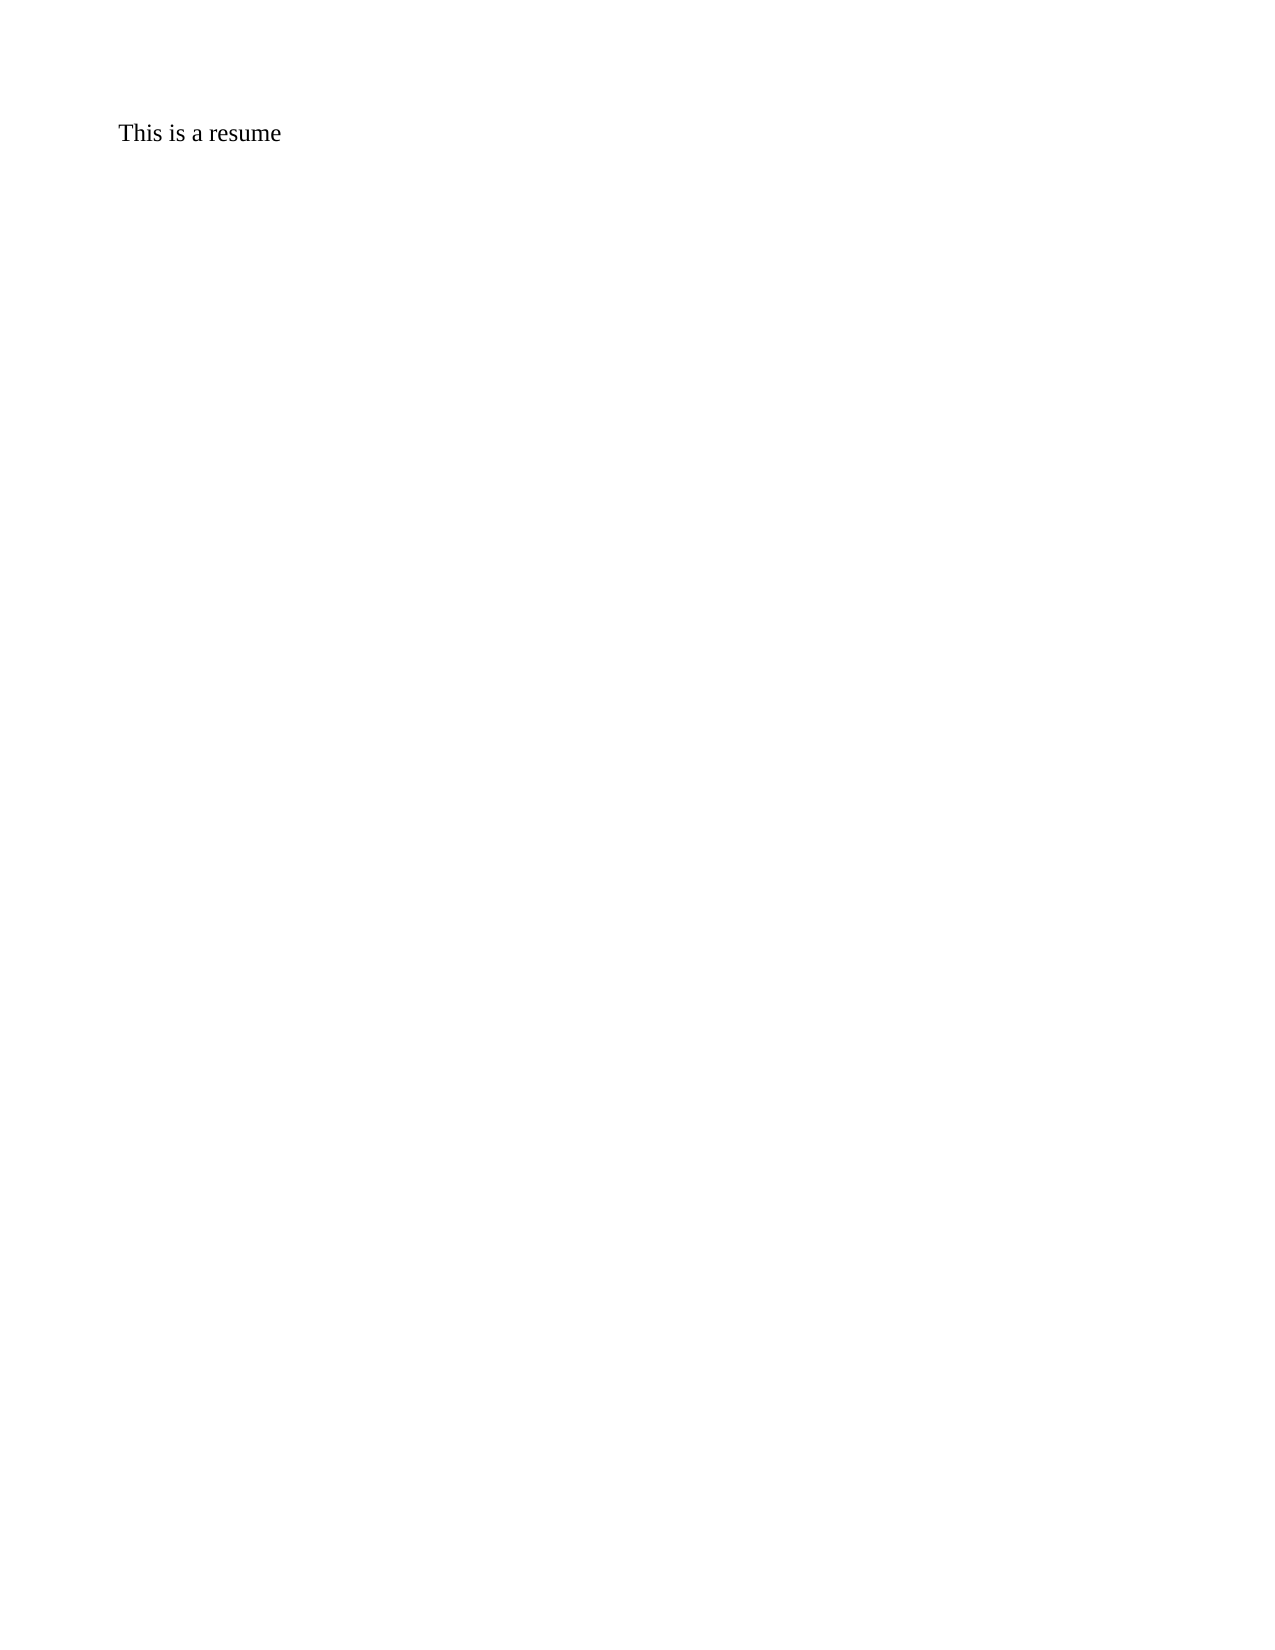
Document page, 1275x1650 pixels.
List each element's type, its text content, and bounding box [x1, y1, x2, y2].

text This is a resume [118, 118, 1157, 147]
